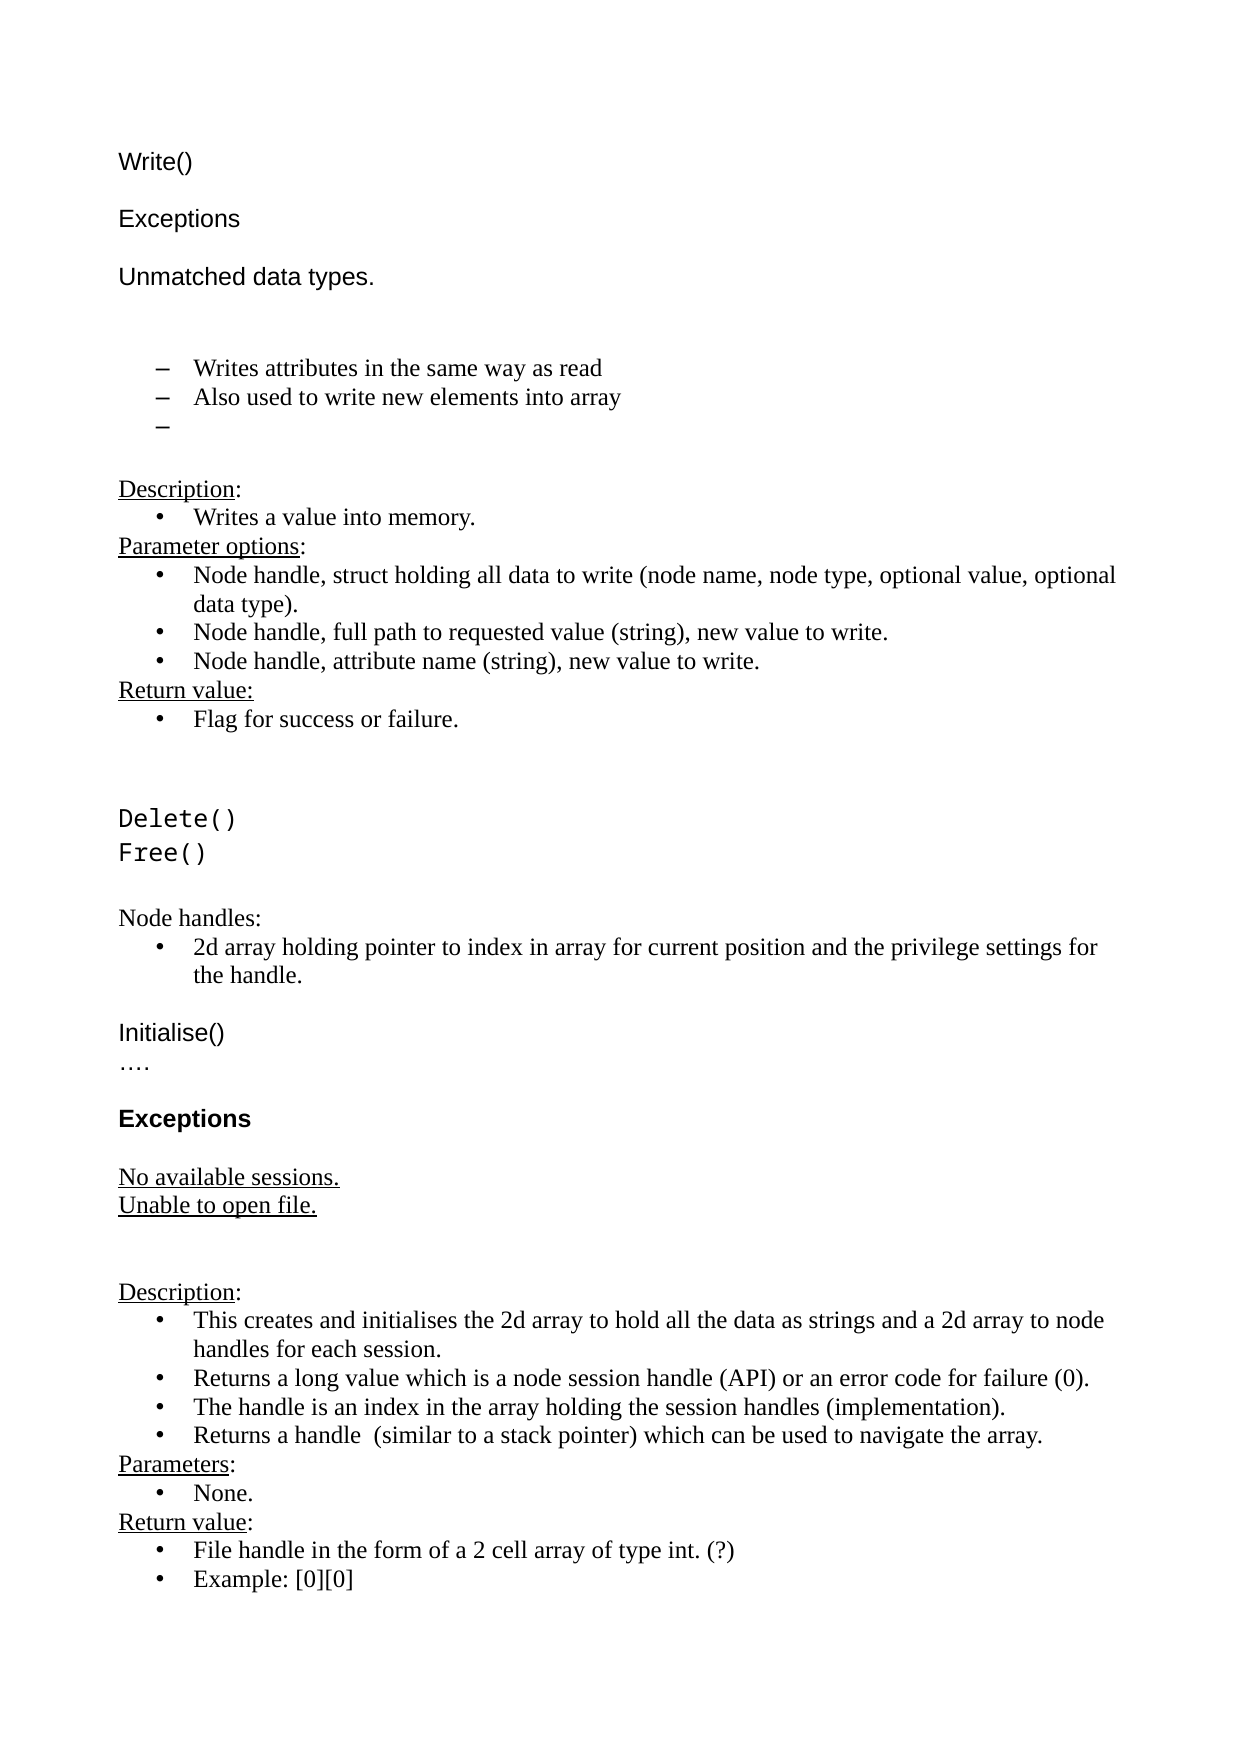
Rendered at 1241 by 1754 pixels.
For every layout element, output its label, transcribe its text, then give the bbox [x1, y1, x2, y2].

list None. [156, 1478, 1122, 1507]
text Exceptions [118, 1104, 1122, 1133]
text Unable to open file. [118, 1190, 1122, 1219]
list Returns a handle (similar to a stack pointer) which can be used to navigate the array. [156, 1420, 1122, 1449]
text Unmatched data types. [118, 262, 1122, 291]
list Node handle, struct holding all data to write (node name, node type, optional value, optional data type). [156, 560, 1122, 617]
text Node handles: [118, 903, 1122, 932]
text Return value: [118, 1507, 1122, 1535]
list Flag for success or failure. [156, 704, 1122, 732]
list Example: [0][0] [156, 1564, 1122, 1593]
list Also used to write new elements into array [156, 382, 1122, 411]
list File handle in the form of a 2 cell array of type int. (?) [156, 1535, 1122, 1564]
list The handle is an index in the array holding the session handles (implementation). [156, 1392, 1122, 1420]
list Writes a value into memory. [156, 502, 1122, 531]
text Parameters: [118, 1449, 1122, 1478]
text Exceptions [118, 204, 1122, 233]
list Node handle, full path to requested value (string), new value to write. [156, 617, 1122, 646]
text Initialise() [118, 1018, 1122, 1047]
list Writes attributes in the same way as read [156, 353, 1122, 382]
list This creates and initialises the 2d array to hold all the data as strings and a 2d array to node handles for each session. [156, 1305, 1122, 1363]
text Description: [118, 474, 1122, 502]
text Description: [118, 1277, 1122, 1305]
text Write() [118, 147, 1122, 176]
text Delete() [118, 801, 1122, 835]
list Returns a long value which is a node session handle (API) or an error code for failure (0). [156, 1363, 1122, 1392]
text No available sessions. [118, 1162, 1122, 1190]
list Node handle, attribute name (string), new value to write. [156, 646, 1122, 675]
text Return value: [118, 675, 1122, 704]
text Parameter options: [118, 531, 1122, 560]
text …. [118, 1047, 1122, 1075]
list 2d array holding pointer to index in array for current position and the privilege settings for the handle. [156, 932, 1122, 989]
text Free() [118, 835, 1122, 869]
